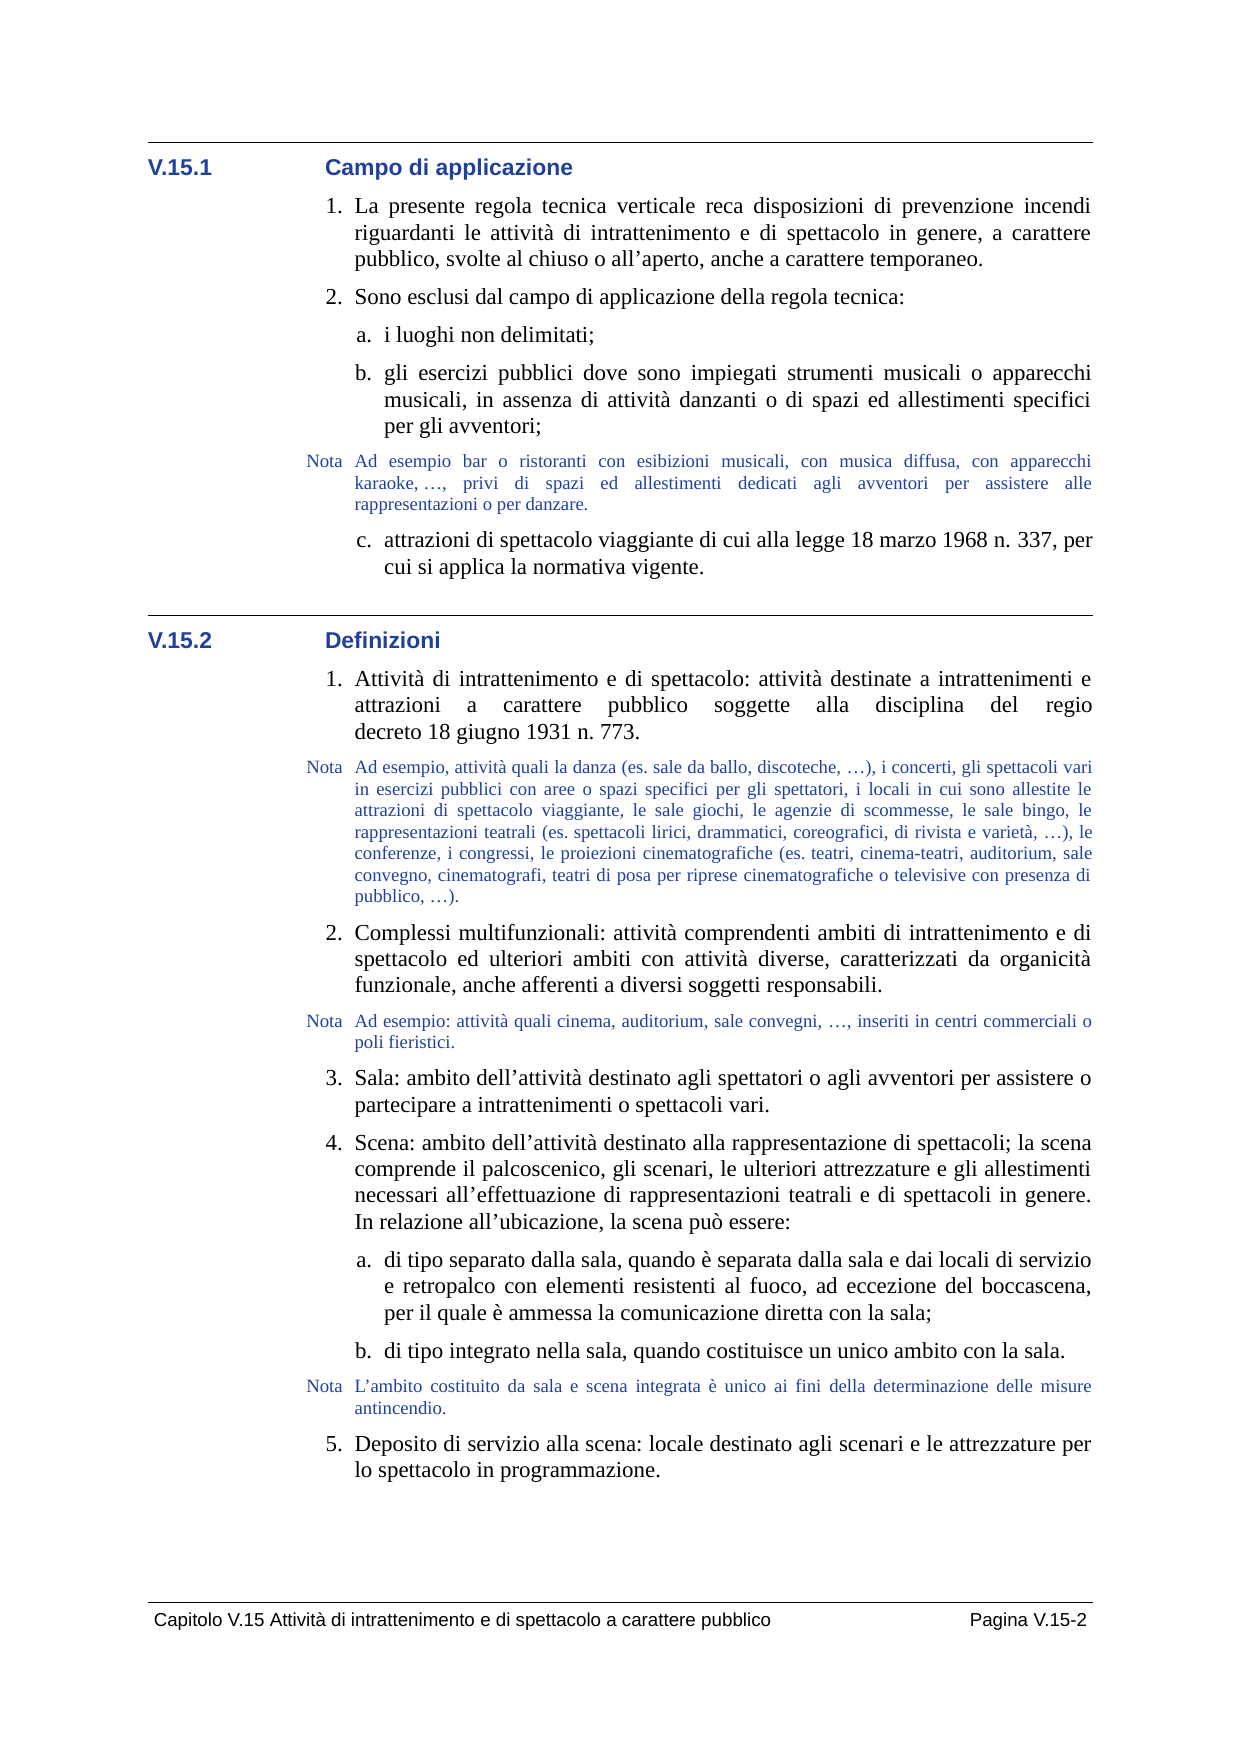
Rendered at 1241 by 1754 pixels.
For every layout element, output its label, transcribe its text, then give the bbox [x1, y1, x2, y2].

list attrazioni di spettacolo viaggiante di cui alla legge 18 marzo 1968 n. 337, per cui si applica la normativa vigente. [372, 527, 1093, 579]
list Ad esempio, attività quali la danza (es. sale da ballo, discoteche, …), i concerti, gli spettacoli vari in esercizi pubblici con aree o spazi specifici per gli spettatori, i locali in cui sono allestite le attrazioni di spettacolo viaggiante, le sale giochi, le agenzie di scommesse, le sale bingo, le rappresentazioni teatrali (es. spettacoli lirici, drammatici, coreografici, di rivista e varietà, …), le conferenze, i congressi, le proiezioni cinematografiche (es. teatri, cinema-teatri, auditorium, sale convegno, cinematografi, teatri di posa per riprese cinematografiche o televisive con presenza di pubblico, …). [342, 756, 1093, 907]
subtitle Definizioni [148, 616, 1093, 653]
list gli esercizi pubblici dove sono impiegati strumenti musicali o apparecchi musicali, in assenza di attività danzanti o di spazi ed allestimenti specifici per gli avventori; [372, 359, 1093, 438]
list L’ambito costituito da sala e scena integrata è unico ai fini della determinazione delle misure antincendio. [342, 1375, 1093, 1418]
list Attività di intrattenimento e di spettacolo: attività destinate a intrattenimenti e attrazioni a carattere pubblico soggette alla disciplina del regio decreto 18 giugno 1931 n. 773. [342, 665, 1093, 744]
list Deposito di servizio alla scena: locale destinato agli scenari e le attrezzature per lo spettacolo in programmazione. [342, 1430, 1093, 1483]
list Sono esclusi dal campo di applicazione della regola tecnica: [342, 283, 1093, 309]
list i luoghi non delimitati; [372, 321, 1093, 347]
list Ad esempio: attività quali cinema, auditorium, sale convegni, …, inseriti in centri commerciali o poli fieristici. [342, 1009, 1093, 1053]
list Ad esempio bar o ristoranti con esibizioni musicali, con musica diffusa, con apparecchi karaoke, …, privi di spazi ed allestimenti dedicati agli avventori per assistere alle rappresentazioni o per danzare. [342, 450, 1093, 515]
list di tipo integrato nella sala, quando costituisce un unico ambito con la sala. [372, 1337, 1093, 1363]
list Scena: ambito dell’attività destinato alla rappresentazione di spettacoli; la scena comprende il palcoscenico, gli scenari, le ulteriori attrezzature e gli allestimenti necessari all’effettuazione di rappresentazioni teatrali e di spettacoli in genere. In relazione all’ubicazione, la scena può essere: [342, 1129, 1093, 1234]
list di tipo separato dalla sala, quando è separata dalla sala e dai locali di servizio e retropalco con elementi resistenti al fuoco, ad eccezione del boccascena, per il quale è ammessa la comunicazione diretta con la sala; [372, 1246, 1093, 1325]
subtitle Campo di applicazione [148, 143, 1093, 180]
list Complessi multifunzionali: attività comprendenti ambiti di intrattenimento e di spettacolo ed ulteriori ambiti con attività diverse, caratterizzati da organicità funzionale, anche afferenti a diversi soggetti responsabili. [342, 919, 1093, 998]
list La presente regola tecnica verticale reca disposizioni di prevenzione incendi riguardanti le attività di intrattenimento e di spettacolo in genere, a carattere pubblico, svolte al chiuso o all’aperto, anche a carattere temporaneo. [342, 192, 1093, 271]
list Sala: ambito dell’attività destinato agli spettatori o agli avventori per assistere o partecipare a intrattenimenti o spettacoli vari. [342, 1064, 1093, 1117]
